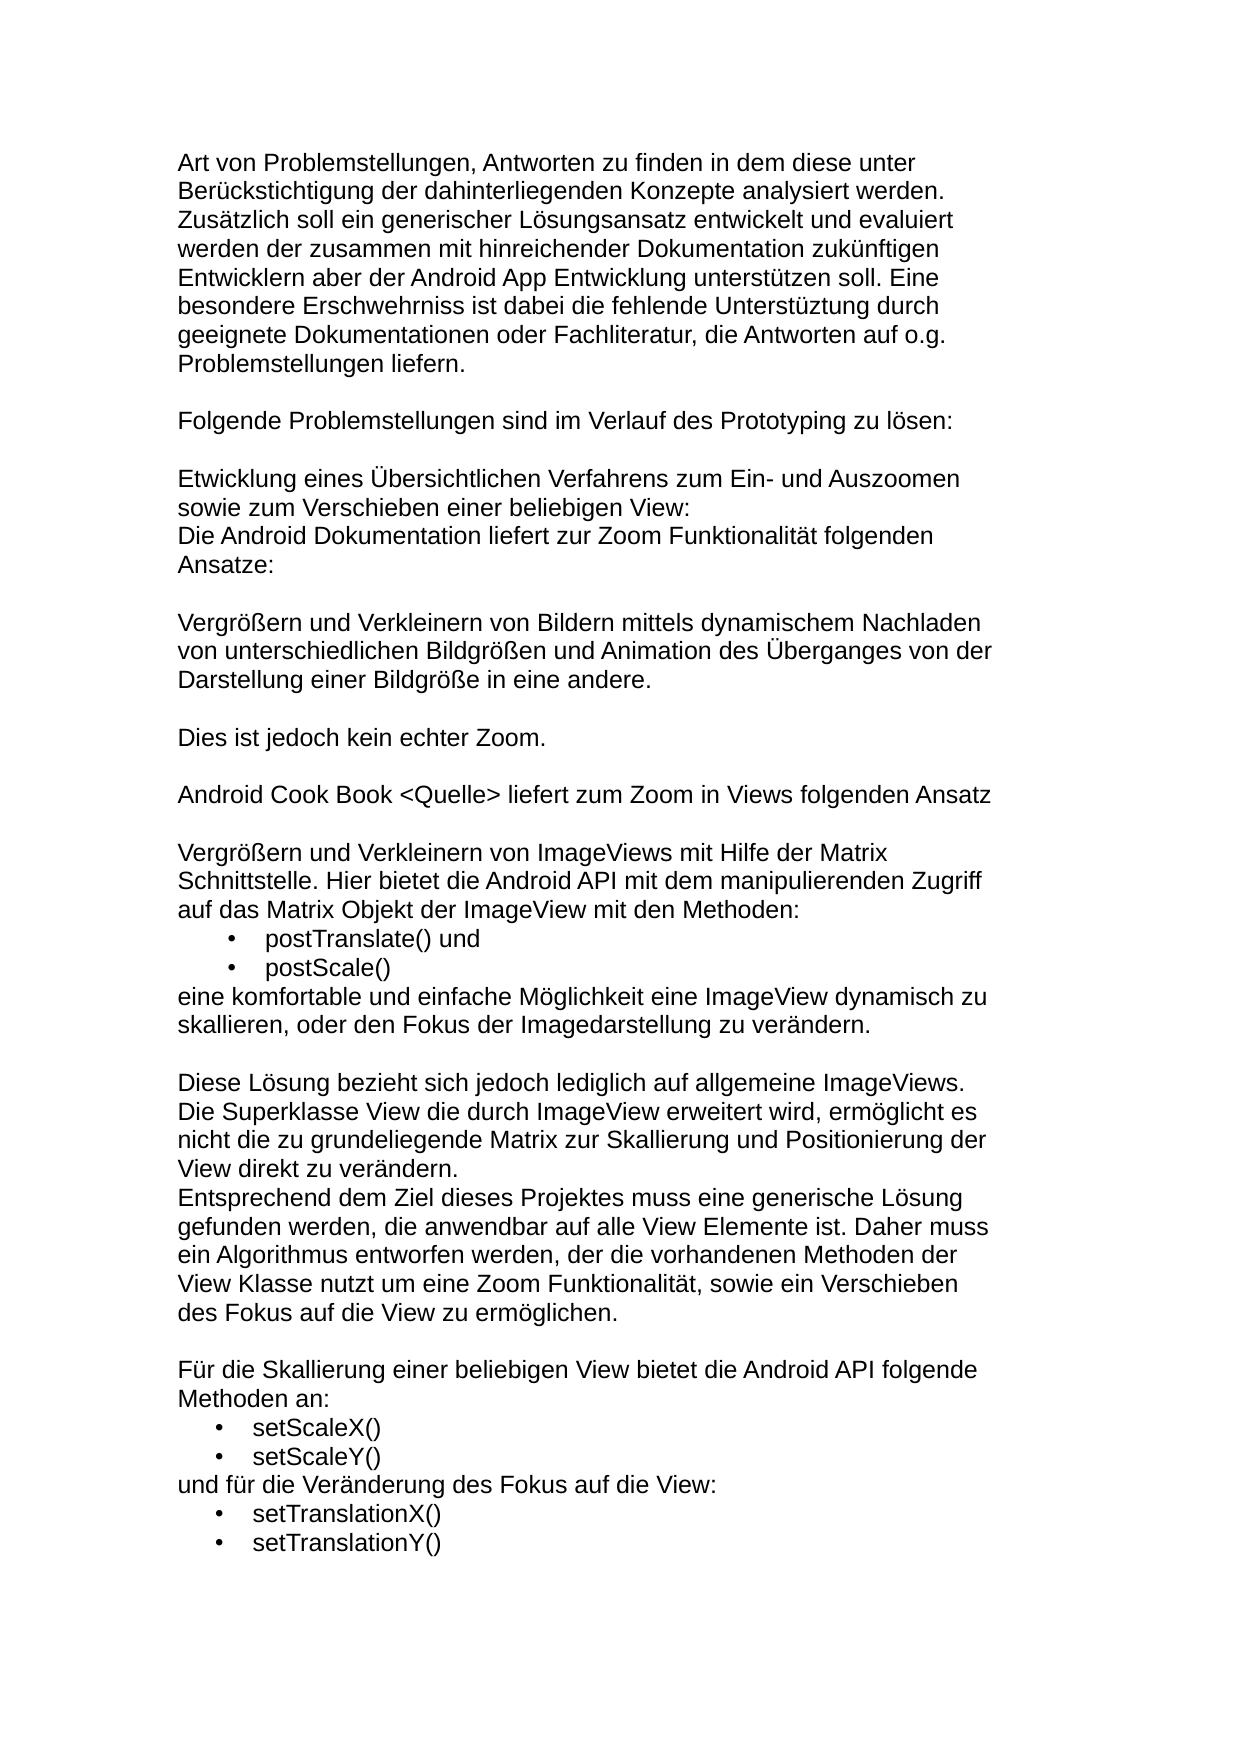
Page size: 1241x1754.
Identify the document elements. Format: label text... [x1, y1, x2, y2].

text Vergrößern und Verkleinern von ImageViews mit Hilfe der Matrix Schnittstelle. Hier bietet die Android API mit dem manipulierenden Zugriff auf das Matrix Objekt der ImageView mit den Methoden: [177, 838, 1004, 924]
list setScaleY() [215, 1442, 1004, 1471]
text Diese Lösung bezieht sich jedoch lediglich auf allgemeine ImageViews. Die Superklasse View die durch ImageView erweitert wird, ermöglicht es nicht die zu grundeliegende Matrix zur Skallierung und Positionierung der View direkt zu verändern. [177, 1068, 1004, 1183]
text Dies ist jedoch kein echter Zoom. [177, 723, 1004, 751]
text Vergrößern und Verkleinern von Bildern mittels dynamischem Nachladen von unterschiedlichen Bildgrößen und Animation des Überganges von der Darstellung einer Bildgröße in eine andere. [177, 608, 1004, 694]
text Android Cook Book <Quelle> liefert zum Zoom in Views folgenden Ansatz [177, 780, 1004, 809]
list postScale() [227, 953, 1004, 982]
list setTranslationX() [215, 1499, 1004, 1528]
text und für die Veränderung des Fokus auf die View: [177, 1471, 1004, 1499]
list setScaleX() [215, 1413, 1004, 1442]
text Für die Skallierung einer beliebigen View bietet die Android API folgende Methoden an: [177, 1355, 1004, 1413]
text eine komfortable und einfache Möglichkeit eine ImageView dynamisch zu skallieren, oder den Fokus der Imagedarstellung zu verändern. [177, 982, 1004, 1039]
text Die Android Dokumentation liefert zur Zoom Funktionalität folgenden Ansatze: [177, 521, 1004, 579]
list postTranslate() und [227, 924, 1004, 953]
text Folgende Problemstellungen sind im Verlauf des Prototyping zu lösen: [177, 406, 1004, 435]
text Etwicklung eines Übersichtlichen Verfahrens zum Ein- und Auszoomen sowie zum Verschieben einer beliebigen View: [177, 464, 1004, 521]
list setTranslationY() [215, 1528, 1004, 1557]
text Art von Problemstellungen, Antworten zu finden in dem diese unter Berückstichtigung der dahinterliegenden Konzepte analysiert werden. Zusätzlich soll ein generischer Lösungsansatz entwickelt und evaluiert werden der zusammen mit hinreichender Dokumentation zukünftigen Entwicklern aber der Android App Entwicklung unterstützen soll. Eine besondere Erschwehrniss ist dabei die fehlende Unterstüztung durch geeignete Dokumentationen oder Fachliteratur, die Antworten auf o.g. Problemstellungen liefern. [177, 148, 1004, 378]
text Entsprechend dem Ziel dieses Projektes muss eine generische Lösung gefunden werden, die anwendbar auf alle View Elemente ist. Daher muss ein Algorithmus entworfen werden, der die vorhandenen Methoden der View Klasse nutzt um eine Zoom Funktionalität, sowie ein Verschieben des Fokus auf die View zu ermöglichen. [177, 1183, 1004, 1327]
